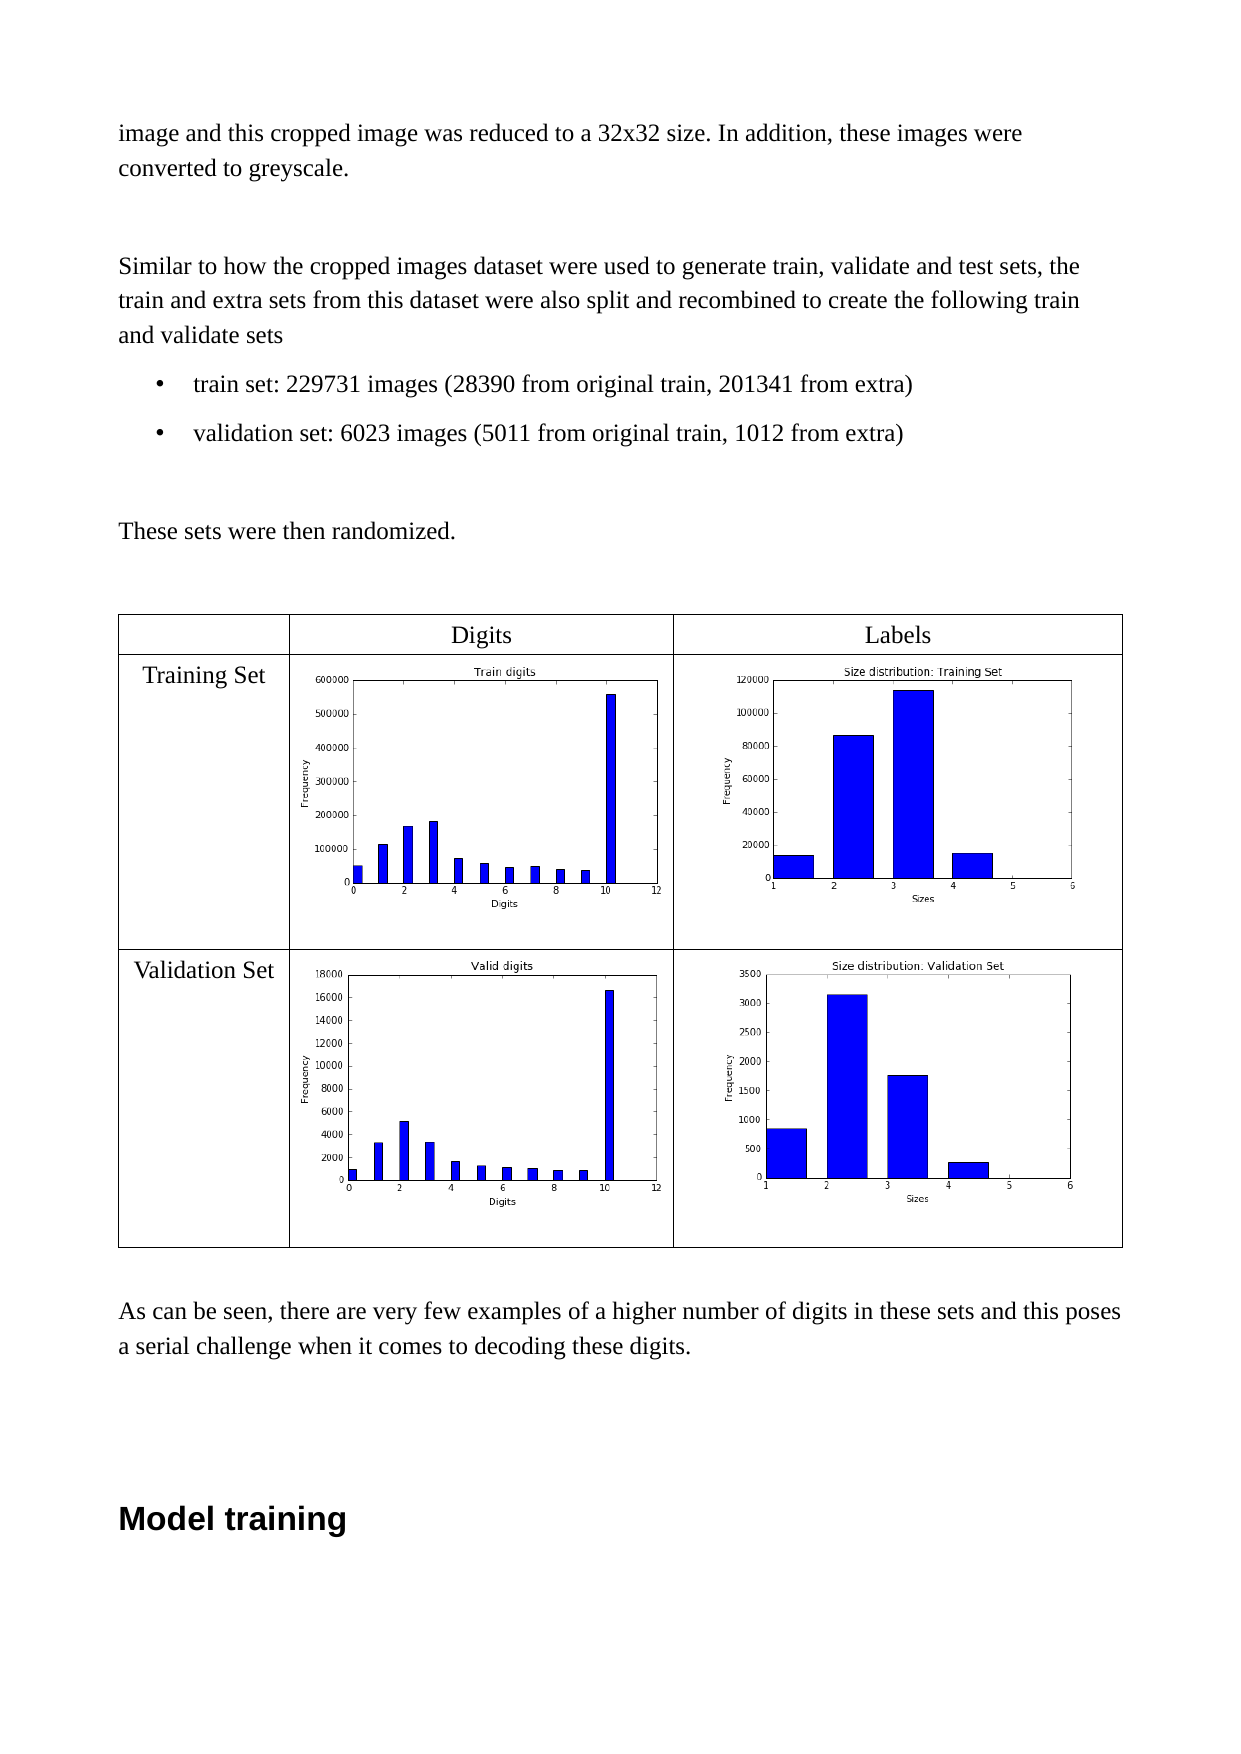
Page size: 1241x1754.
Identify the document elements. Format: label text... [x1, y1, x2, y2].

text image and this cropped image was reduced to a 32x32 size. In addition, these images were converted to greyscale. [118, 118, 1122, 181]
table_header Labels [674, 615, 1122, 654]
table_cell [290, 950, 673, 1247]
picture [716, 660, 1080, 910]
list train set: 229731 images (28390 from original train, 201341 from extra) [156, 369, 1122, 397]
text As can be seen, there are very few examples of a higher number of digits in these sets and this poses a serial challenge when it comes to decoding these digits. [118, 1296, 1122, 1360]
picture [718, 954, 1078, 1210]
list validation set: 6023 images (5011 from original train, 1012 from extra) [156, 418, 1122, 447]
picture [294, 660, 668, 915]
text These sets were then randomized. [118, 516, 1122, 545]
table_cell Training Set [119, 655, 289, 949]
table_cell [290, 655, 673, 949]
table_header Digits [290, 615, 673, 654]
table_cell Validation Set [119, 950, 289, 1247]
picture [294, 954, 668, 1213]
table_cell [674, 655, 1122, 949]
table_header [119, 615, 289, 654]
table_cell [674, 950, 1122, 1247]
subtitle Model training [118, 1499, 1122, 1538]
text Similar to how the cropped images dataset were used to generate train, validate and test sets, the train and extra sets from this dataset were also split and recombined to create the following train and validate sets [118, 251, 1122, 348]
